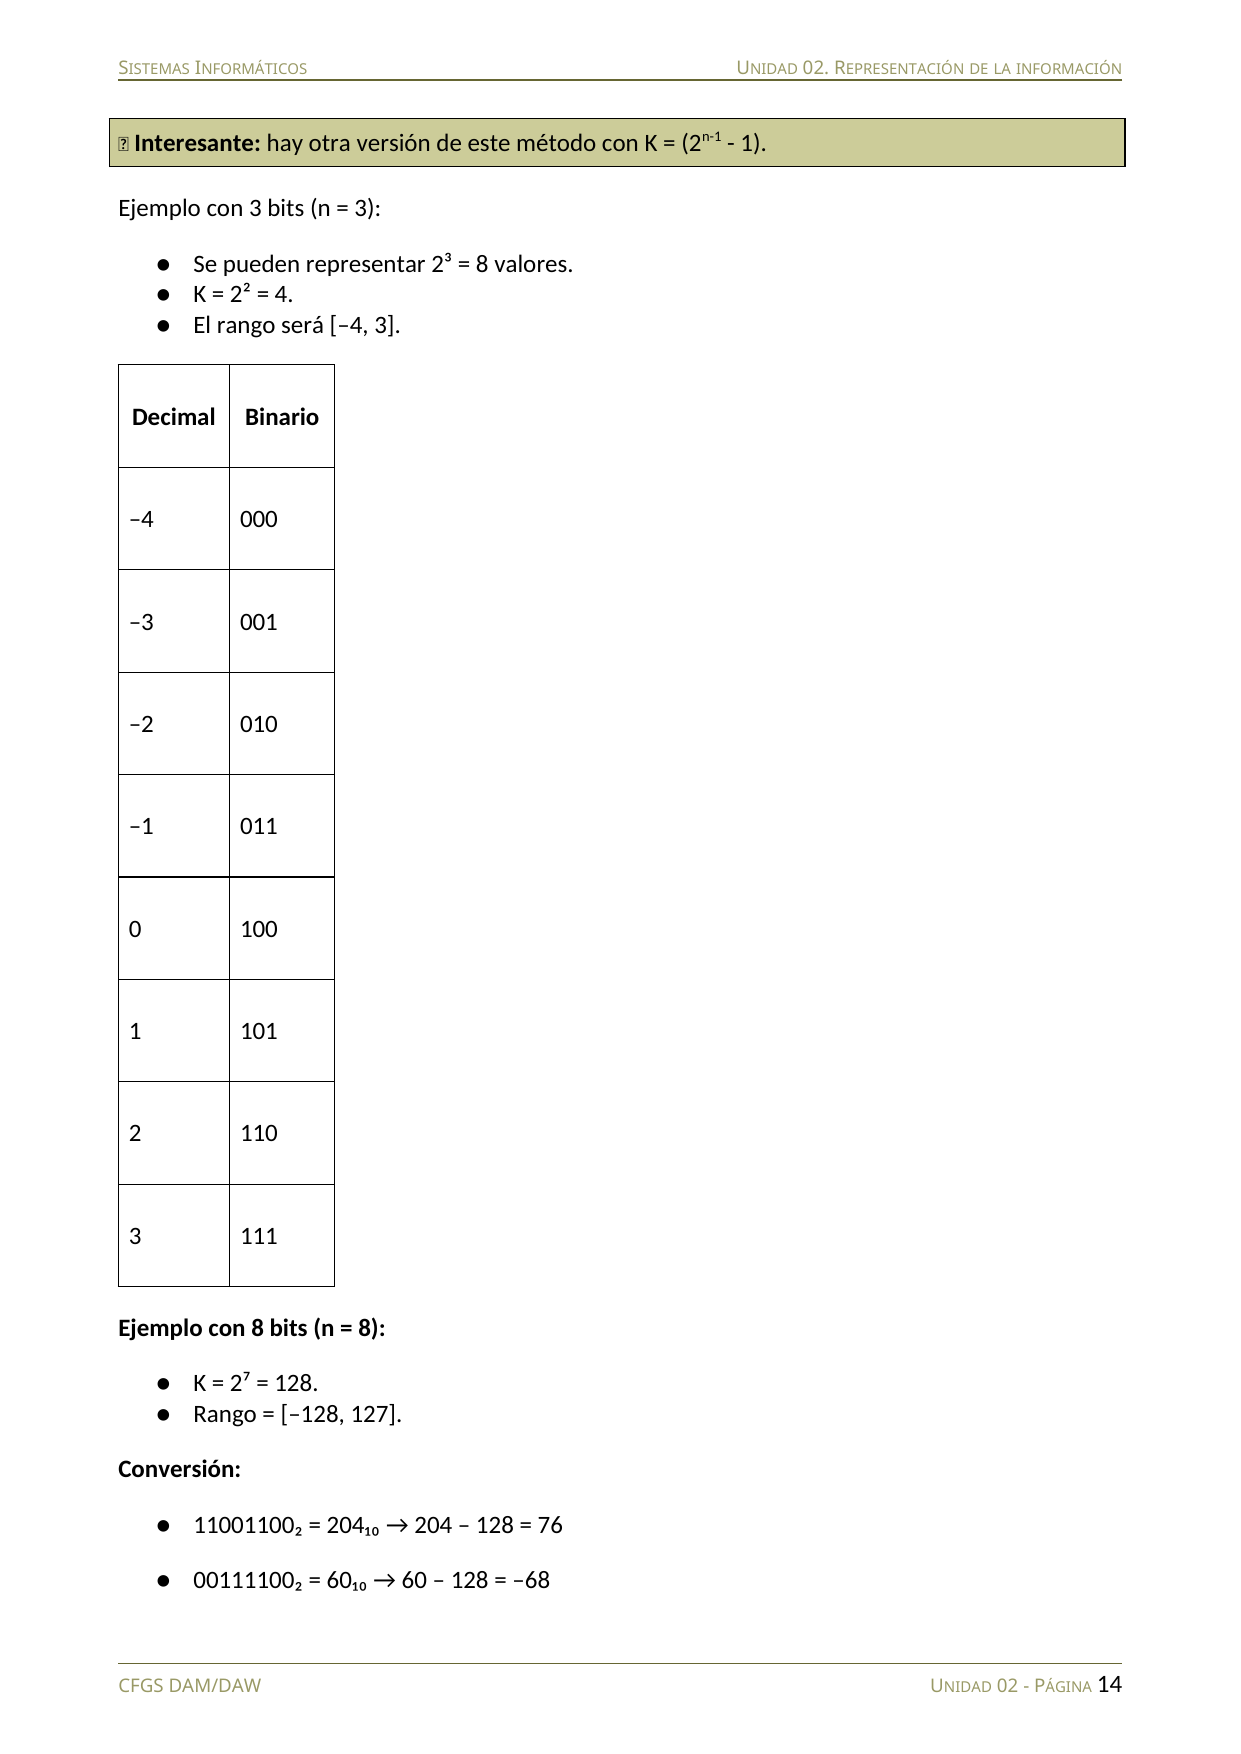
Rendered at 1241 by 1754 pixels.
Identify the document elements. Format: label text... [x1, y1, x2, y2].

table_cell –3 [119, 570, 229, 672]
list K = 2⁷ = 128. [156, 1367, 1122, 1398]
list Rango = [–128, 127]. [156, 1398, 1122, 1428]
table_cell 000 [230, 468, 334, 569]
table_cell 010 [230, 673, 334, 774]
table_cell 111 [230, 1185, 334, 1286]
table_header Binario [230, 365, 334, 467]
table_cell 100 [230, 878, 334, 979]
list Se pueden representar 2³ = 8 valores. [156, 248, 1122, 278]
table_cell 101 [230, 980, 334, 1081]
list 11001100₂ = 204₁₀ → 204 – 128 = 76 [156, 1509, 1122, 1539]
table_cell 110 [230, 1082, 334, 1183]
table_cell 011 [230, 775, 334, 876]
text 💬 Interesante: hay otra versión de este método con K = (2n-1 - 1). [110, 119, 1124, 166]
text Ejemplo con 3 bits (n = 3): [118, 192, 1122, 223]
table_header Decimal [119, 365, 229, 467]
table_cell –4 [119, 468, 229, 569]
text Ejemplo con 8 bits (n = 8): [118, 1312, 1122, 1342]
list K = 2² = 4. [156, 278, 1122, 309]
table_cell –1 [119, 775, 229, 876]
list El rango será [–4, 3]. [156, 309, 1122, 339]
table_cell 2 [119, 1082, 229, 1183]
table_cell 001 [230, 570, 334, 672]
table_cell –2 [119, 673, 229, 774]
text Conversión: [118, 1453, 1122, 1484]
table_cell 3 [119, 1185, 229, 1286]
table_cell 0 [119, 878, 229, 979]
table_cell 1 [119, 980, 229, 1081]
list 00111100₂ = 60₁₀ → 60 – 128 = –68 [156, 1564, 1122, 1595]
